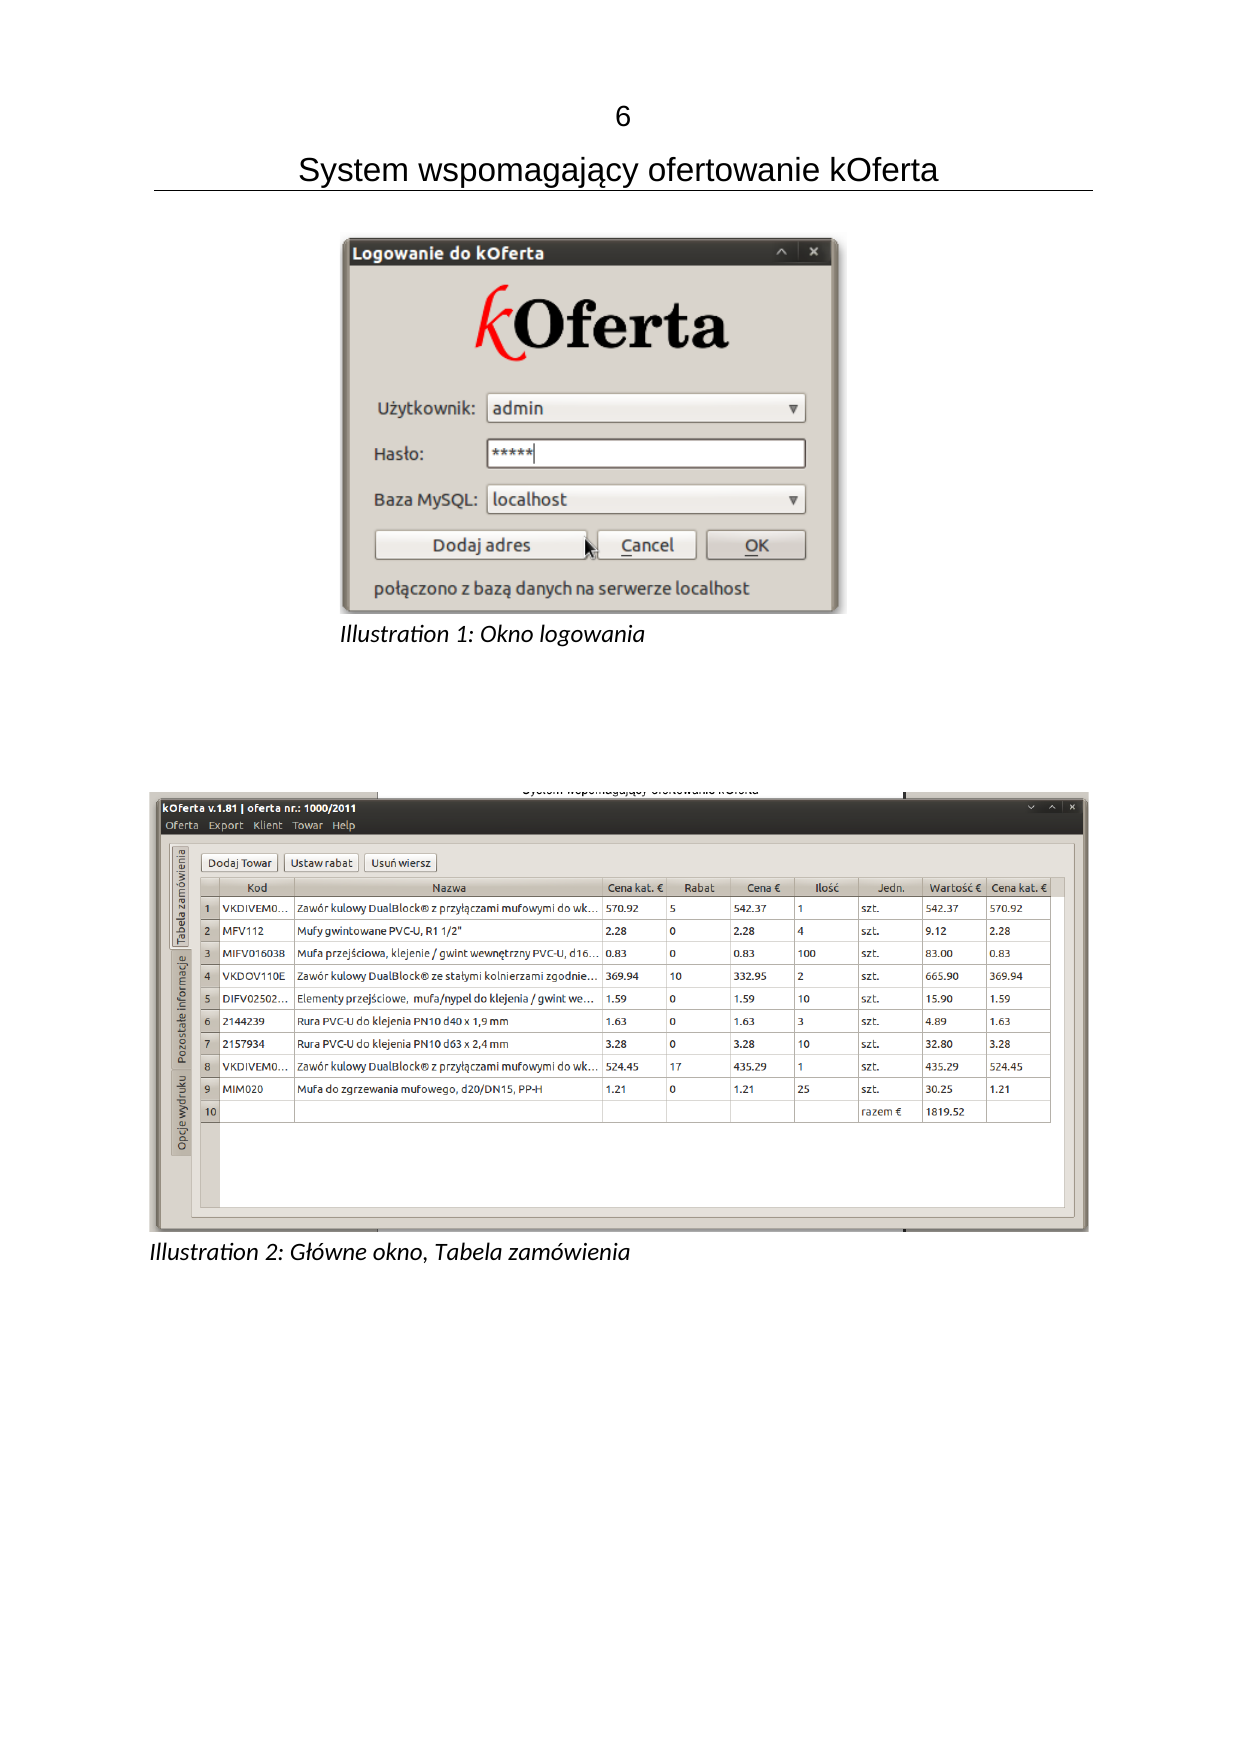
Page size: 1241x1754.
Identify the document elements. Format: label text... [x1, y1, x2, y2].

text Illustration 2: Główne okno, Tabela zamówienia [149, 1232, 1088, 1267]
picture [339, 232, 847, 614]
picture [149, 792, 1089, 1232]
text Illustration 1: Okno logowania [339, 614, 847, 648]
